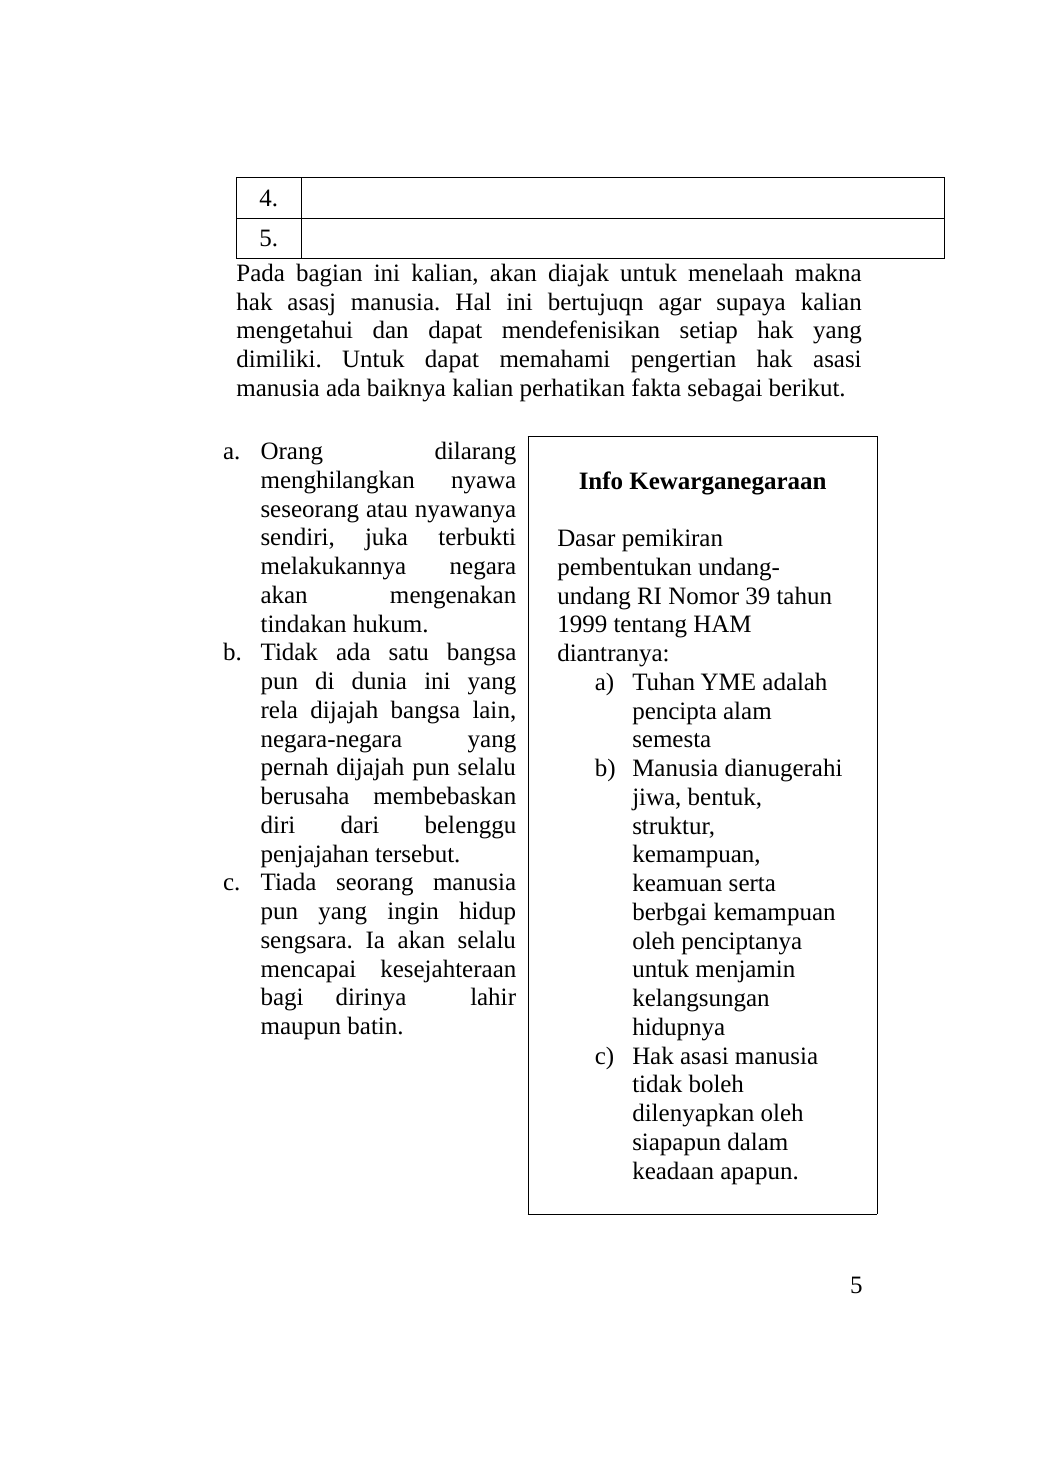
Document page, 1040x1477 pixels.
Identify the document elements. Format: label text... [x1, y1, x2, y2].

table_cell [302, 178, 944, 217]
table_cell 4. [237, 178, 301, 217]
table_cell [302, 219, 944, 258]
list Pada bagian ini kalian, akan diajak untuk menelaah makna hak asasj manusia. Hal ini bertujuqn agar supaya kalian mengetahui dan dapat mendefenisikan setiap hak yang dimiliki. Untuk dapat memahami pengertian hak asasi manusia ada baiknya kalian perhatikan fakta sebagai berikut. [236, 259, 862, 402]
table_header Info Kewarganegaraan Dasar pemikiran pembentukan undang- undang RI Nomor 39 tahun 1999 tentang HAM diantranya: Tuhan YME adalah pencipta alam semesta Manusia dianugerahi jiwa, bentuk, struktur, kemampuan, keamuan serta berbgai kemampuan oleh penciptanya untuk menjamin kelangsungan hidupnya Hak asasi manusia tidak boleh dilenyapkan oleh siapapun dalam keadaan apapun. [529, 437, 877, 1214]
table_header [522, 430, 883, 1220]
table_header Orang dilarang menghilangkan nyawa seseorang atau nyawanya sendiri, juka terbukti melakukannya negara akan mengenakan tindakan hukum. Tidak ada satu bangsa pun di dunia ini yang rela dijajah bangsa lain, negara-negara yang pernah dijajah pun selalu berusaha membebaskan diri dari belenggu penjajahan tersebut. Tiada seorang manusia pun yang ingin hidup sengsara. Ia akan selalu mencapai kesejahteraan bagi dirinya lahir maupun batin. [180, 430, 522, 1220]
table_cell 5. [237, 219, 301, 258]
